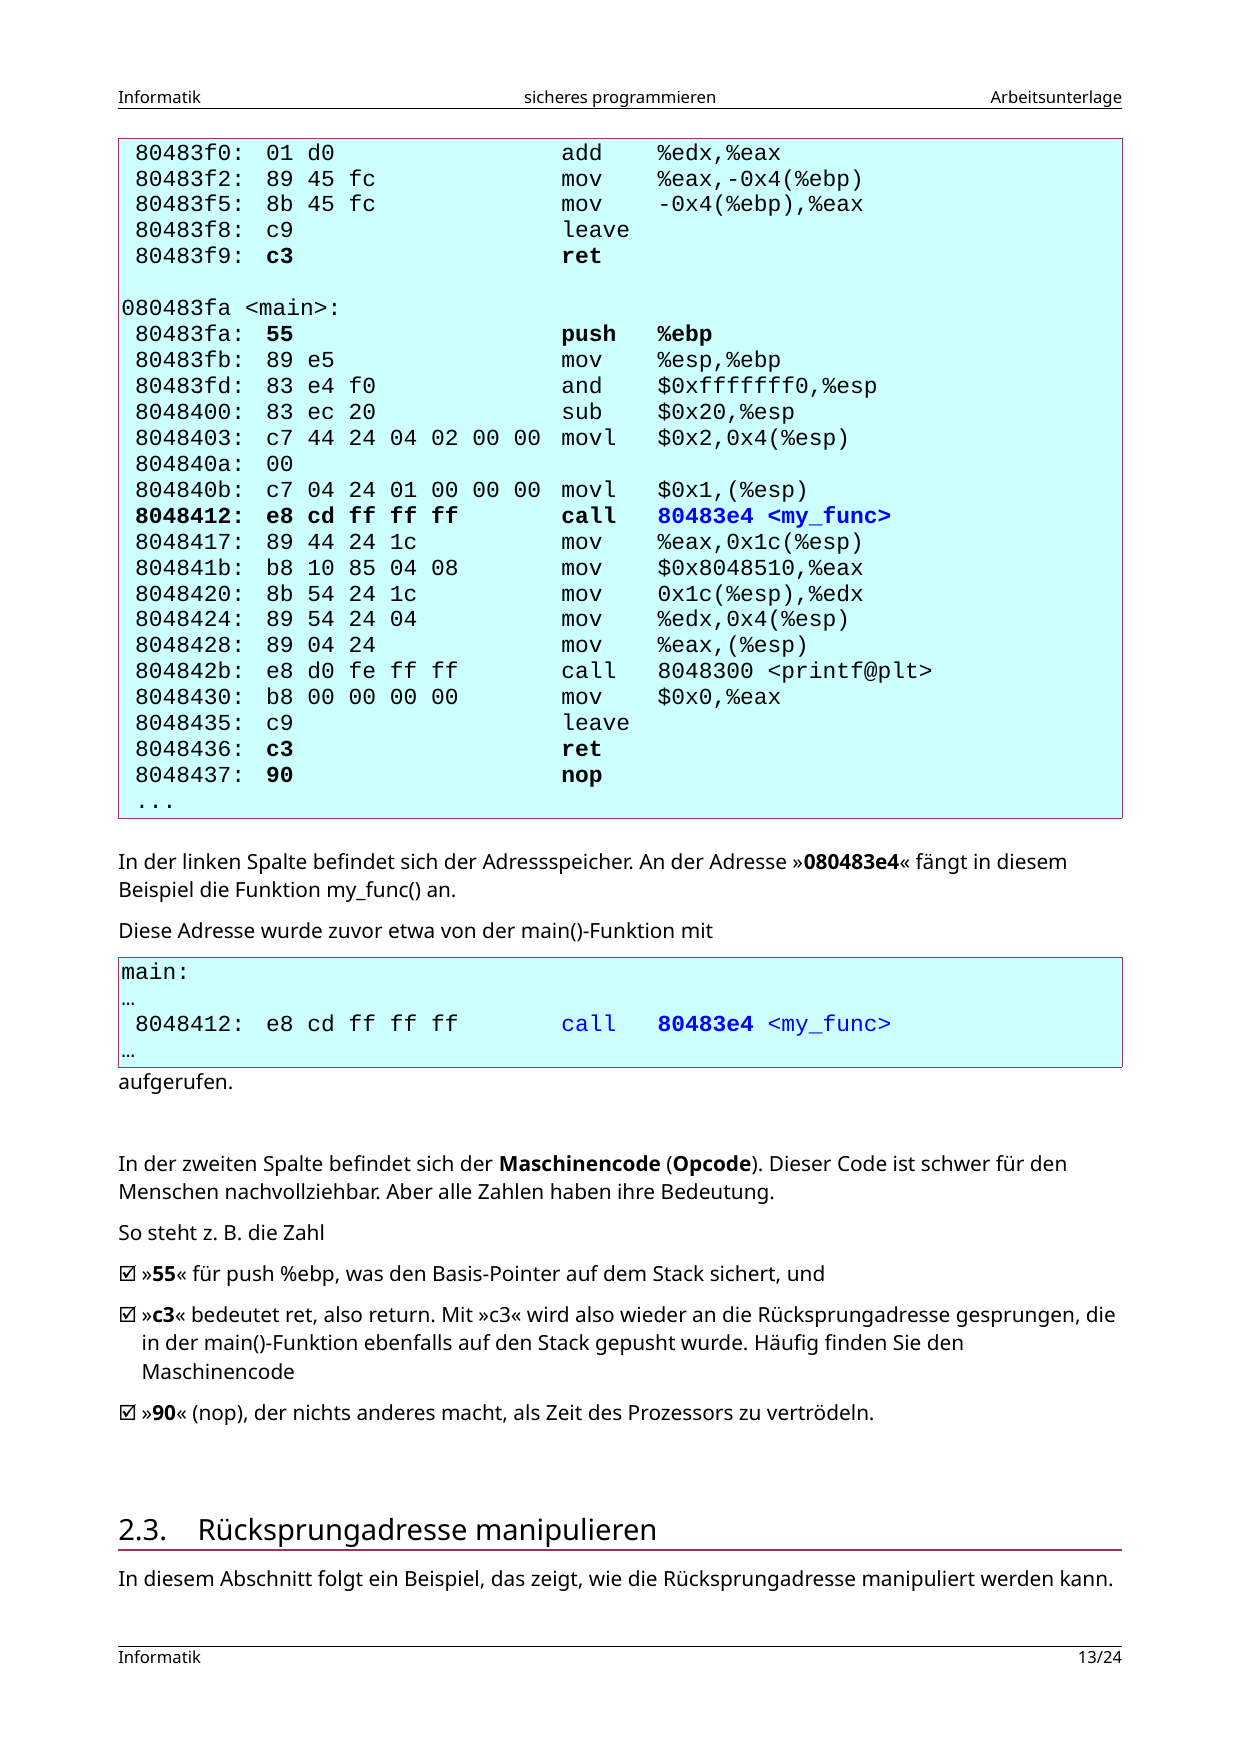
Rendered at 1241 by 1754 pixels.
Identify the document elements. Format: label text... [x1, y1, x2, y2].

list »55« für push %ebp, was den Basis-Pointer auf dem Stack sichert, und [118, 1259, 1122, 1287]
text 80483fd: 83 e4 f0 and $0xfffffff0,%esp [119, 371, 1122, 397]
text 8048435: c9 leave [119, 708, 1122, 734]
text 80483fb: 89 e5 mov %esp,%ebp [119, 345, 1122, 371]
text 8048420: 8b 54 24 1c mov 0x1c(%esp),%edx [119, 579, 1122, 605]
text 80483f5: 8b 45 fc mov -0x4(%ebp),%eax [119, 190, 1122, 216]
text 8048428: 89 04 24 mov %eax,(%esp) [119, 631, 1122, 657]
text 804840b: c7 04 24 01 00 00 00 movl $0x1,(%esp) [119, 475, 1122, 501]
subtitle Rücksprungadresse manipulieren [118, 1510, 1122, 1549]
text 80483f0: 01 d0 add %edx,%eax [119, 139, 1122, 164]
text 80483f9: c3 ret [119, 242, 1122, 268]
text In diesem Abschnitt folgt ein Beispiel, das zeigt, wie die Rücksprungadresse manipuliert werden kann. [118, 1564, 1122, 1592]
text 80483f2: 89 45 fc mov %eax,-0x4(%ebp) [119, 164, 1122, 190]
text 8048412: e8 cd ff ff ff call 80483e4 <my_func> [119, 501, 1122, 527]
text 804841b: b8 10 85 04 08 mov $0x8048510,%eax [119, 553, 1122, 579]
text aufgerufen. [118, 1068, 1122, 1095]
text So steht z. B. die Zahl [118, 1218, 1122, 1247]
text In der linken Spalte befindet sich der Adressspeicher. An der Adresse »080483e4« fängt in diesem Beispiel die Funktion my_func() an. [118, 847, 1122, 904]
text 804842b: e8 d0 fe ff ff call 8048300 <printf@plt> [119, 657, 1122, 683]
text 8048437: 90 nop [119, 760, 1122, 786]
text … [119, 983, 1122, 1009]
text 080483fa <main>: [119, 293, 1122, 319]
list »90« (nop), der nichts anderes macht, als Zeit des Prozessors zu vertrödeln. [118, 1398, 1122, 1426]
text … [119, 1035, 1122, 1067]
text 8048424: 89 54 24 04 mov %edx,0x4(%esp) [119, 605, 1122, 631]
text 80483fa: 55 push %ebp [119, 319, 1122, 345]
text 8048400: 83 ec 20 sub $0x20,%esp [119, 397, 1122, 423]
text 8048417: 89 44 24 1c mov %eax,0x1c(%esp) [119, 527, 1122, 553]
text 8048412: e8 cd ff ff ff call 80483e4 <my_func> [119, 1009, 1122, 1035]
text In der zweiten Spalte befindet sich der Maschinencode (Opcode). Dieser Code ist schwer für den Menschen nachvollziehbar. Aber alle Zahlen haben ihre Bedeutung. [118, 1149, 1122, 1206]
text 80483f8: c9 leave [119, 216, 1122, 242]
text ... [119, 786, 1122, 818]
text Diese Adresse wurde zuvor etwa von der main()-Funktion mit [118, 916, 1122, 944]
text 8048430: b8 00 00 00 00 mov $0x0,%eax [119, 683, 1122, 708]
text 804840a: 00 [119, 449, 1122, 475]
text 8048403: c7 44 24 04 02 00 00 movl $0x2,0x4(%esp) [119, 423, 1122, 449]
text 8048436: c3 ret [119, 734, 1122, 760]
list »c3« bedeutet ret, also return. Mit »c3« wird also wieder an die Rücksprungadresse gesprungen, die in der main()-Funktion ebenfalls auf den Stack gepusht wurde. Häufig finden Sie den Maschinencode [118, 1300, 1122, 1385]
text main: [119, 958, 1122, 983]
